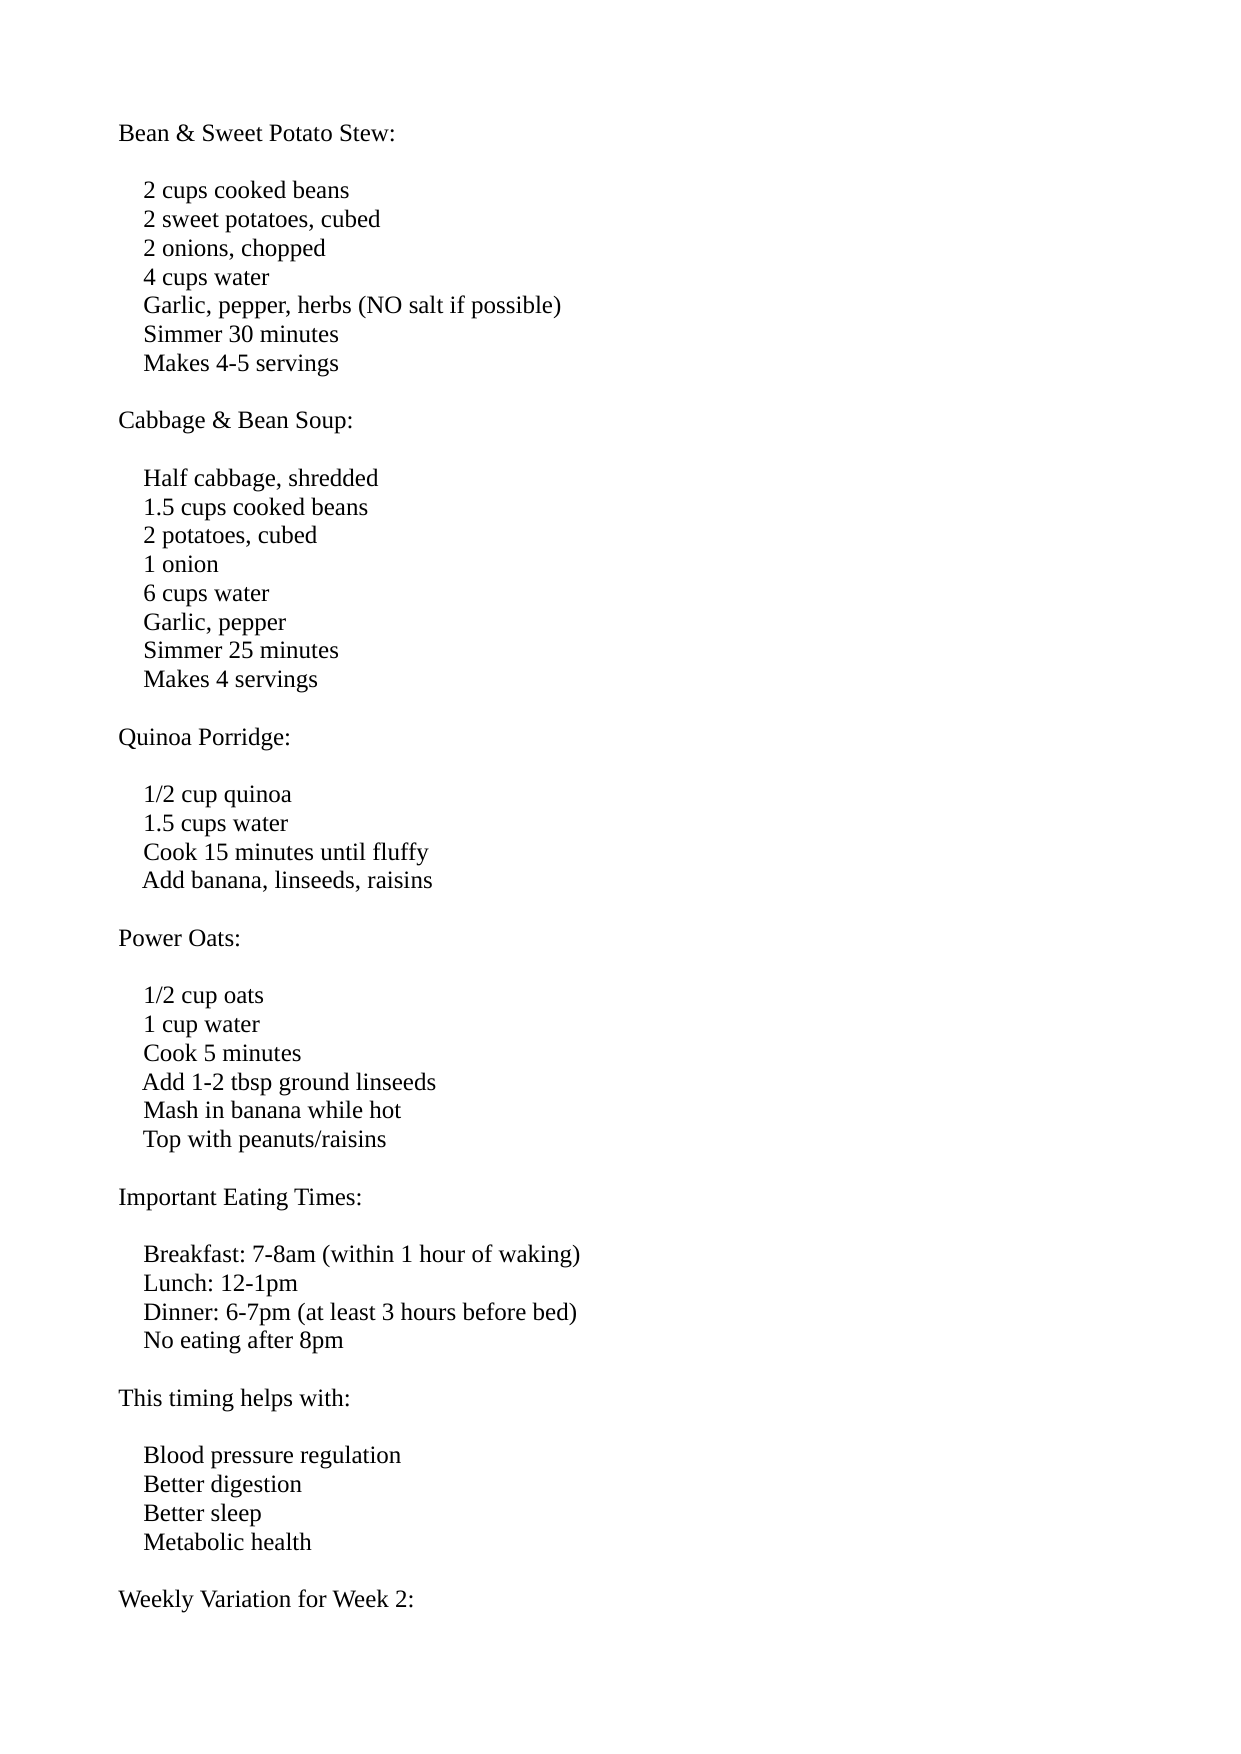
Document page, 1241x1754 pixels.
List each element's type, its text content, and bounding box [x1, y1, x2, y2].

text 1/2 cup quinoa [118, 779, 1122, 808]
text Breakfast: 7-8am (within 1 hour of waking) [118, 1239, 1122, 1268]
text 6 cups water [118, 578, 1122, 607]
text Top with peanuts/raisins [118, 1124, 1122, 1153]
text Simmer 25 minutes [118, 636, 1122, 664]
text Cook 15 minutes until fluffy [118, 837, 1122, 866]
text No eating after 8pm [118, 1326, 1122, 1354]
text This timing helps with: [118, 1383, 1122, 1412]
text 2 cups cooked beans [118, 176, 1122, 204]
text Garlic, pepper, herbs (NO salt if possible) [118, 291, 1122, 319]
text Power Oats: [118, 923, 1122, 952]
text Metabolic health [118, 1527, 1122, 1556]
text Makes 4 servings [118, 664, 1122, 693]
text 2 sweet potatoes, cubed [118, 204, 1122, 233]
text Garlic, pepper [118, 607, 1122, 636]
text Mash in banana while hot [118, 1096, 1122, 1124]
text Important Eating Times: [118, 1182, 1122, 1211]
text Lunch: 12-1pm [118, 1268, 1122, 1297]
text 1.5 cups water [118, 808, 1122, 837]
text 1 cup water [118, 1009, 1122, 1038]
text Blood pressure regulation [118, 1441, 1122, 1469]
text Weekly Variation for Week 2: [118, 1584, 1122, 1613]
text 1.5 cups cooked beans [118, 492, 1122, 521]
text Simmer 30 minutes [118, 319, 1122, 348]
text Add banana, linseeds, raisins [118, 866, 1122, 894]
text Half cabbage, shredded [118, 463, 1122, 492]
text 2 onions, chopped [118, 233, 1122, 262]
text Better digestion [118, 1469, 1122, 1498]
text Cabbage & Bean Soup: [118, 406, 1122, 434]
text 4 cups water [118, 262, 1122, 291]
text 1 onion [118, 549, 1122, 578]
text Better sleep [118, 1498, 1122, 1527]
text Add 1-2 tbsp ground linseeds [118, 1067, 1122, 1096]
text Quinoa Porridge: [118, 722, 1122, 751]
text 2 potatoes, cubed [118, 521, 1122, 549]
text Bean & Sweet Potato Stew: [118, 118, 1122, 147]
text Dinner: 6-7pm (at least 3 hours before bed) [118, 1297, 1122, 1326]
text Cook 5 minutes [118, 1038, 1122, 1067]
text 1/2 cup oats [118, 981, 1122, 1009]
text Makes 4-5 servings [118, 348, 1122, 377]
